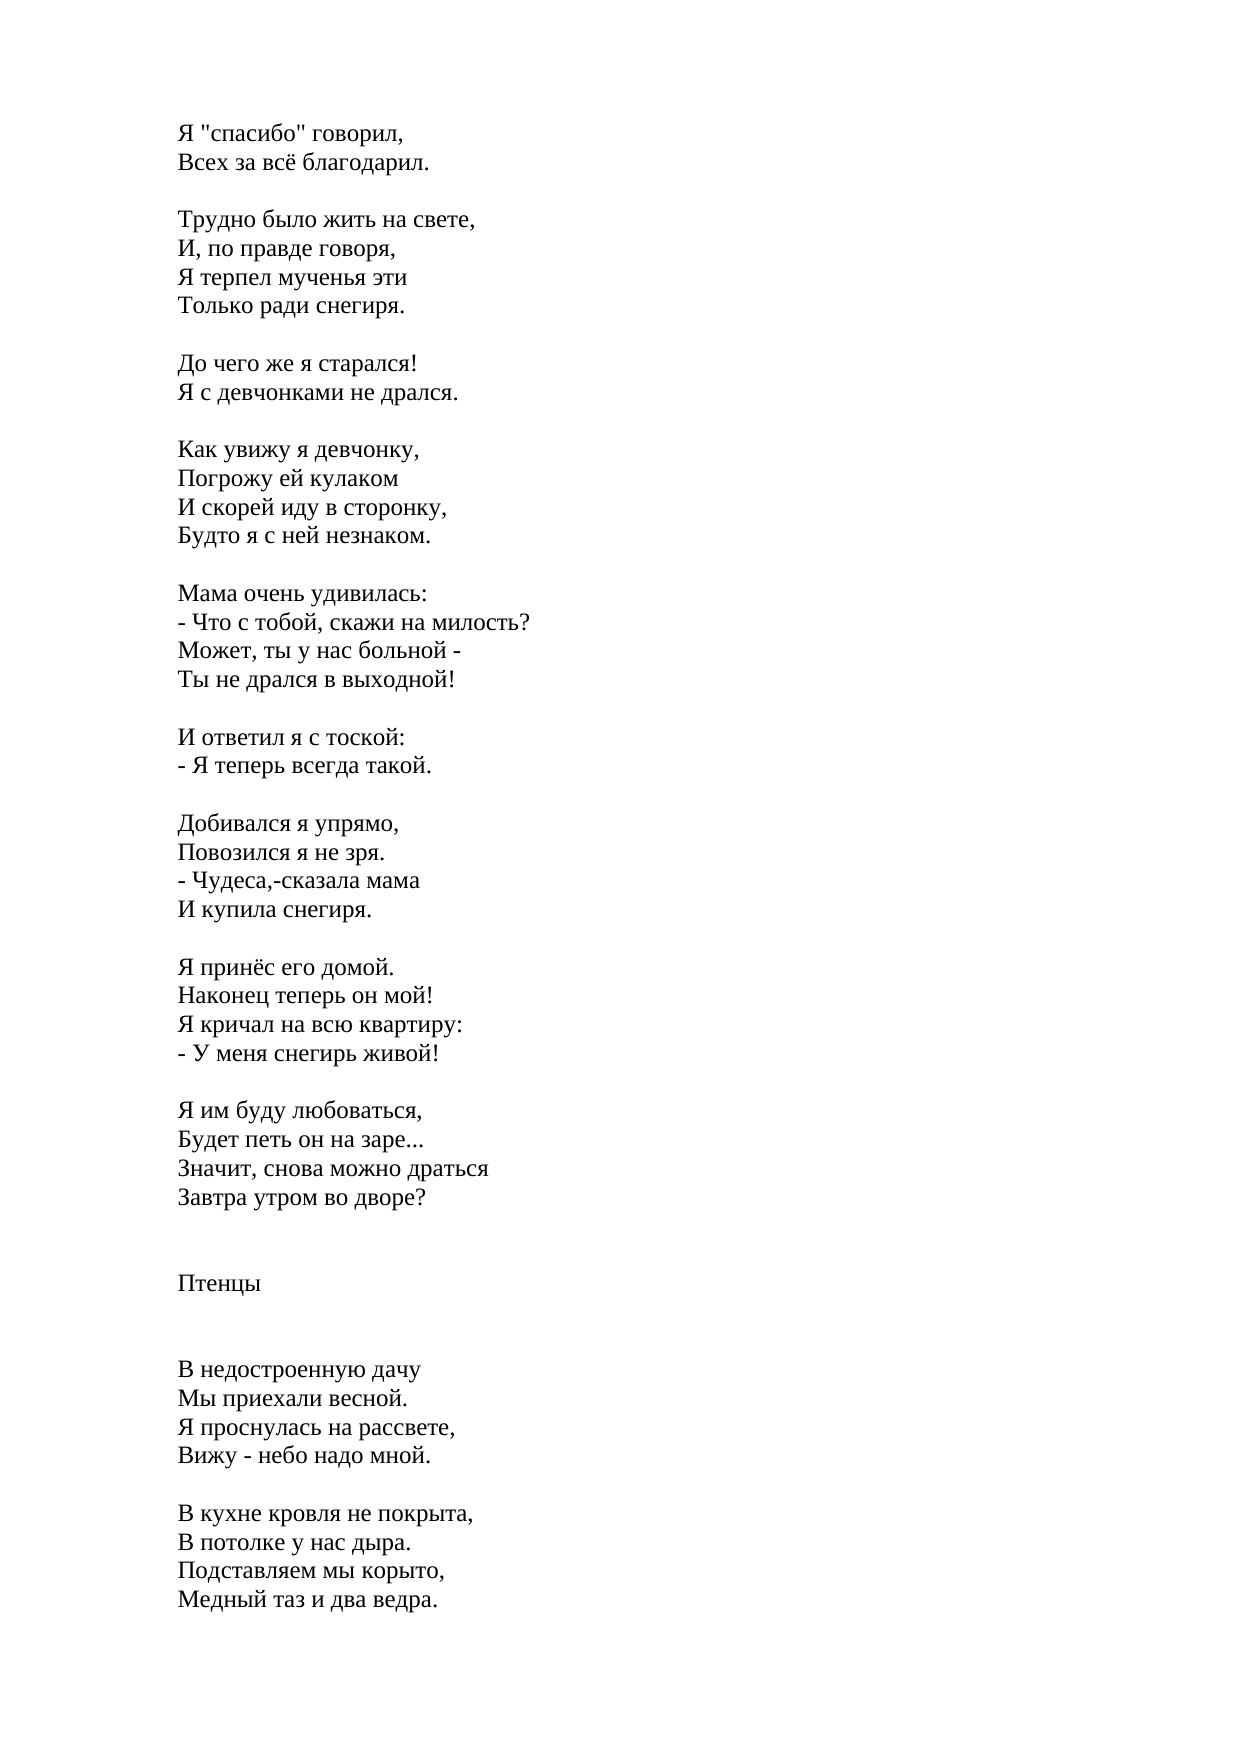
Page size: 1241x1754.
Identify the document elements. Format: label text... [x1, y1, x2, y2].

text Я "спасибо" говорил, Всех за всё благодарил. Трудно было жить на свете, И, по правде говоря, Я терпел мученья эти Только ради снегиря. До чего же я старался! Я с девчонками не дрался. Как увижу я девчонку, Погрожу ей кулаком И скорей иду в сторонку, Будто я с ней незнаком. Мама очень удивилась: - Что с тобой, скажи на милость? Может, ты у нас больной - Ты не дрался в выходной! И ответил я с тоской: - Я теперь всегда такой. Добивался я упрямо, Повозился я не зря. - Чудеса,-сказала мама И купила снегиря. Я принёс его домой. Наконец теперь он мой! Я кричал на всю квартиру: - У меня снегирь живой! Я им буду любоваться, Будет петь он на заре... Значит, снова можно драться Завтра утром во дворе? Птенцы В недостроенную дачу Мы приехали весной. Я проснулась на рассвете, Вижу - небо надо мной. В кухне кровля не покрыта, В потолке у нас дыра. Подставляем мы корыто, Медный таз и два ведра. [177, 118, 1152, 1613]
